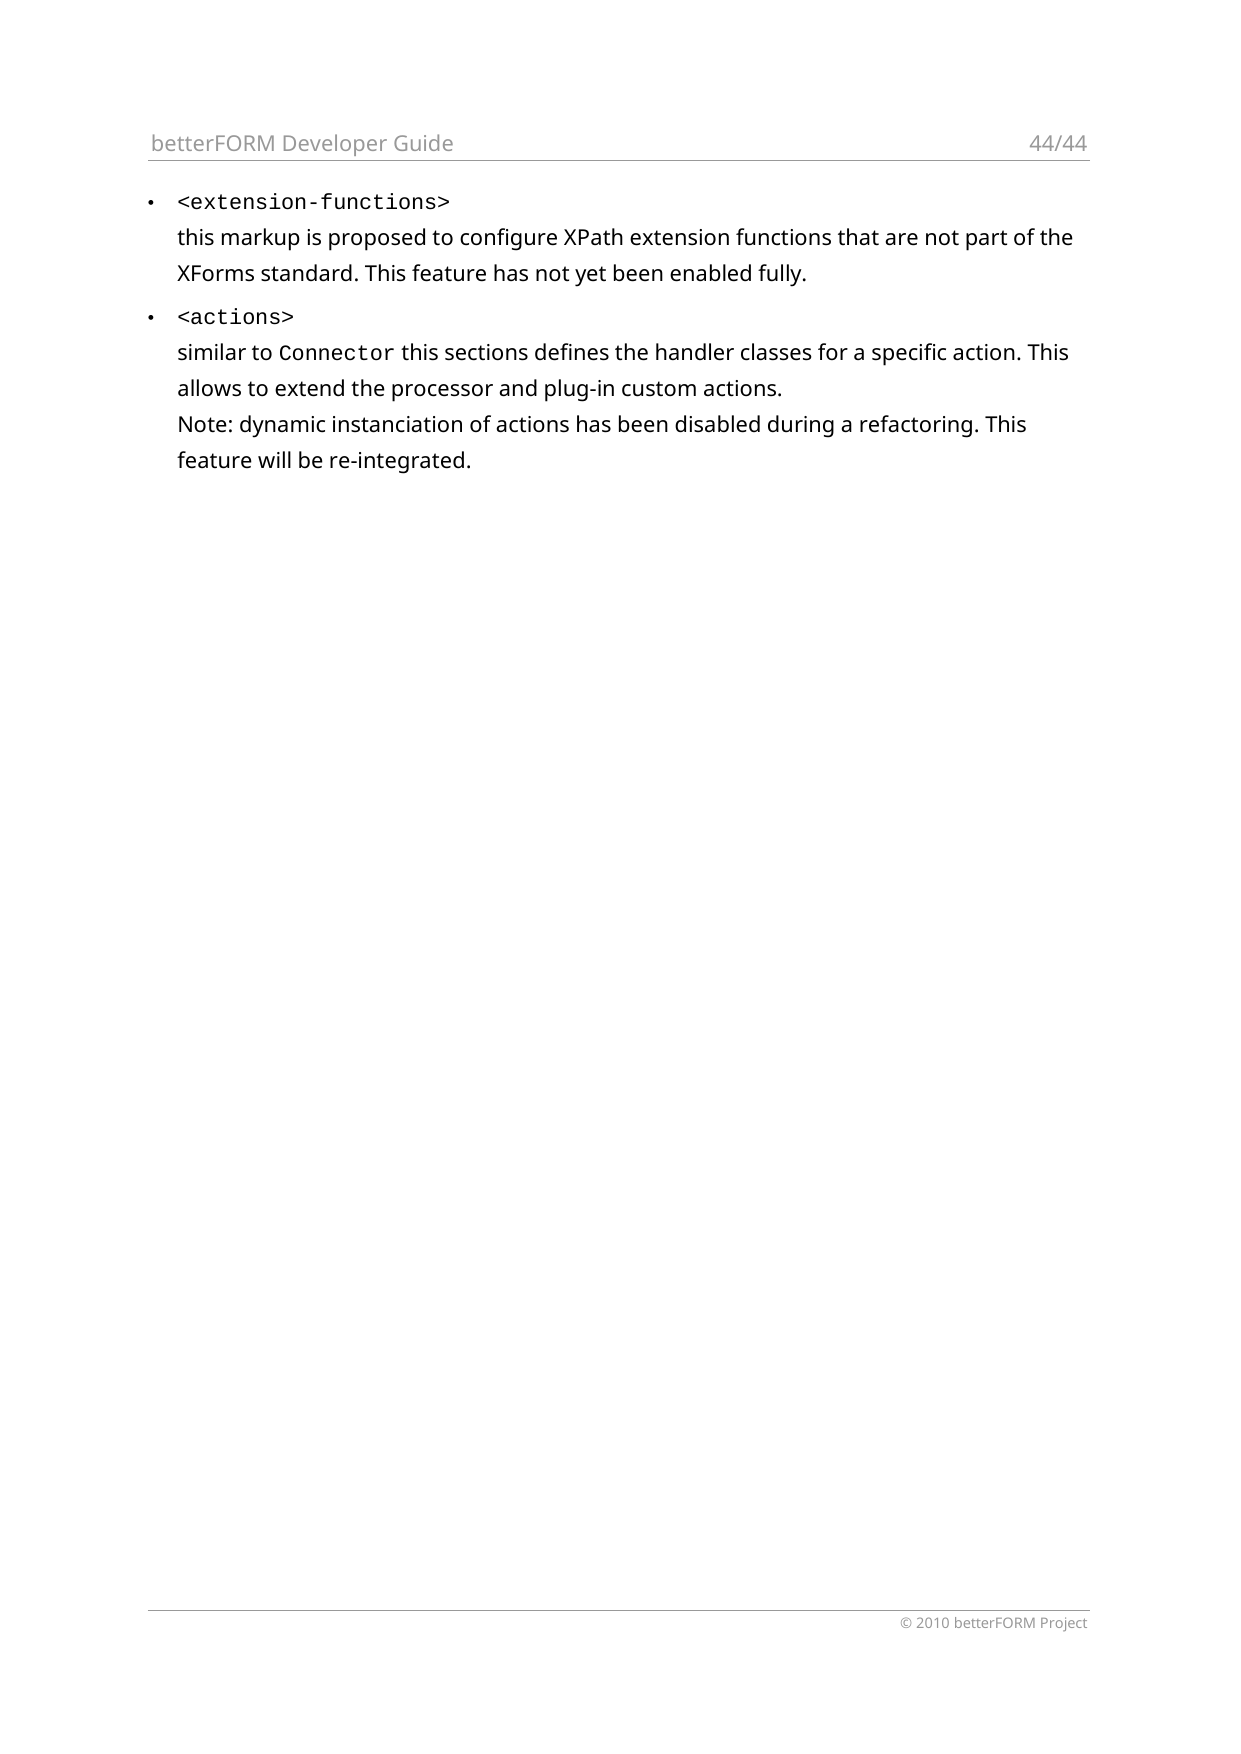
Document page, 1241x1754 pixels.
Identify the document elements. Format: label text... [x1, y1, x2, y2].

list <extension-functions> this markup is proposed to configure XPath extension functions that are not part of the XForms standard. This feature has not yet been enabled fully. [148, 191, 1090, 287]
list <actions> similar to Connector this sections defines the handler classes for a specific action. This allows to extend the processor and plug-in custom actions. Note: dynamic instanciation of actions has been disabled during a refactoring. This feature will be re-integrated. [148, 306, 1090, 474]
